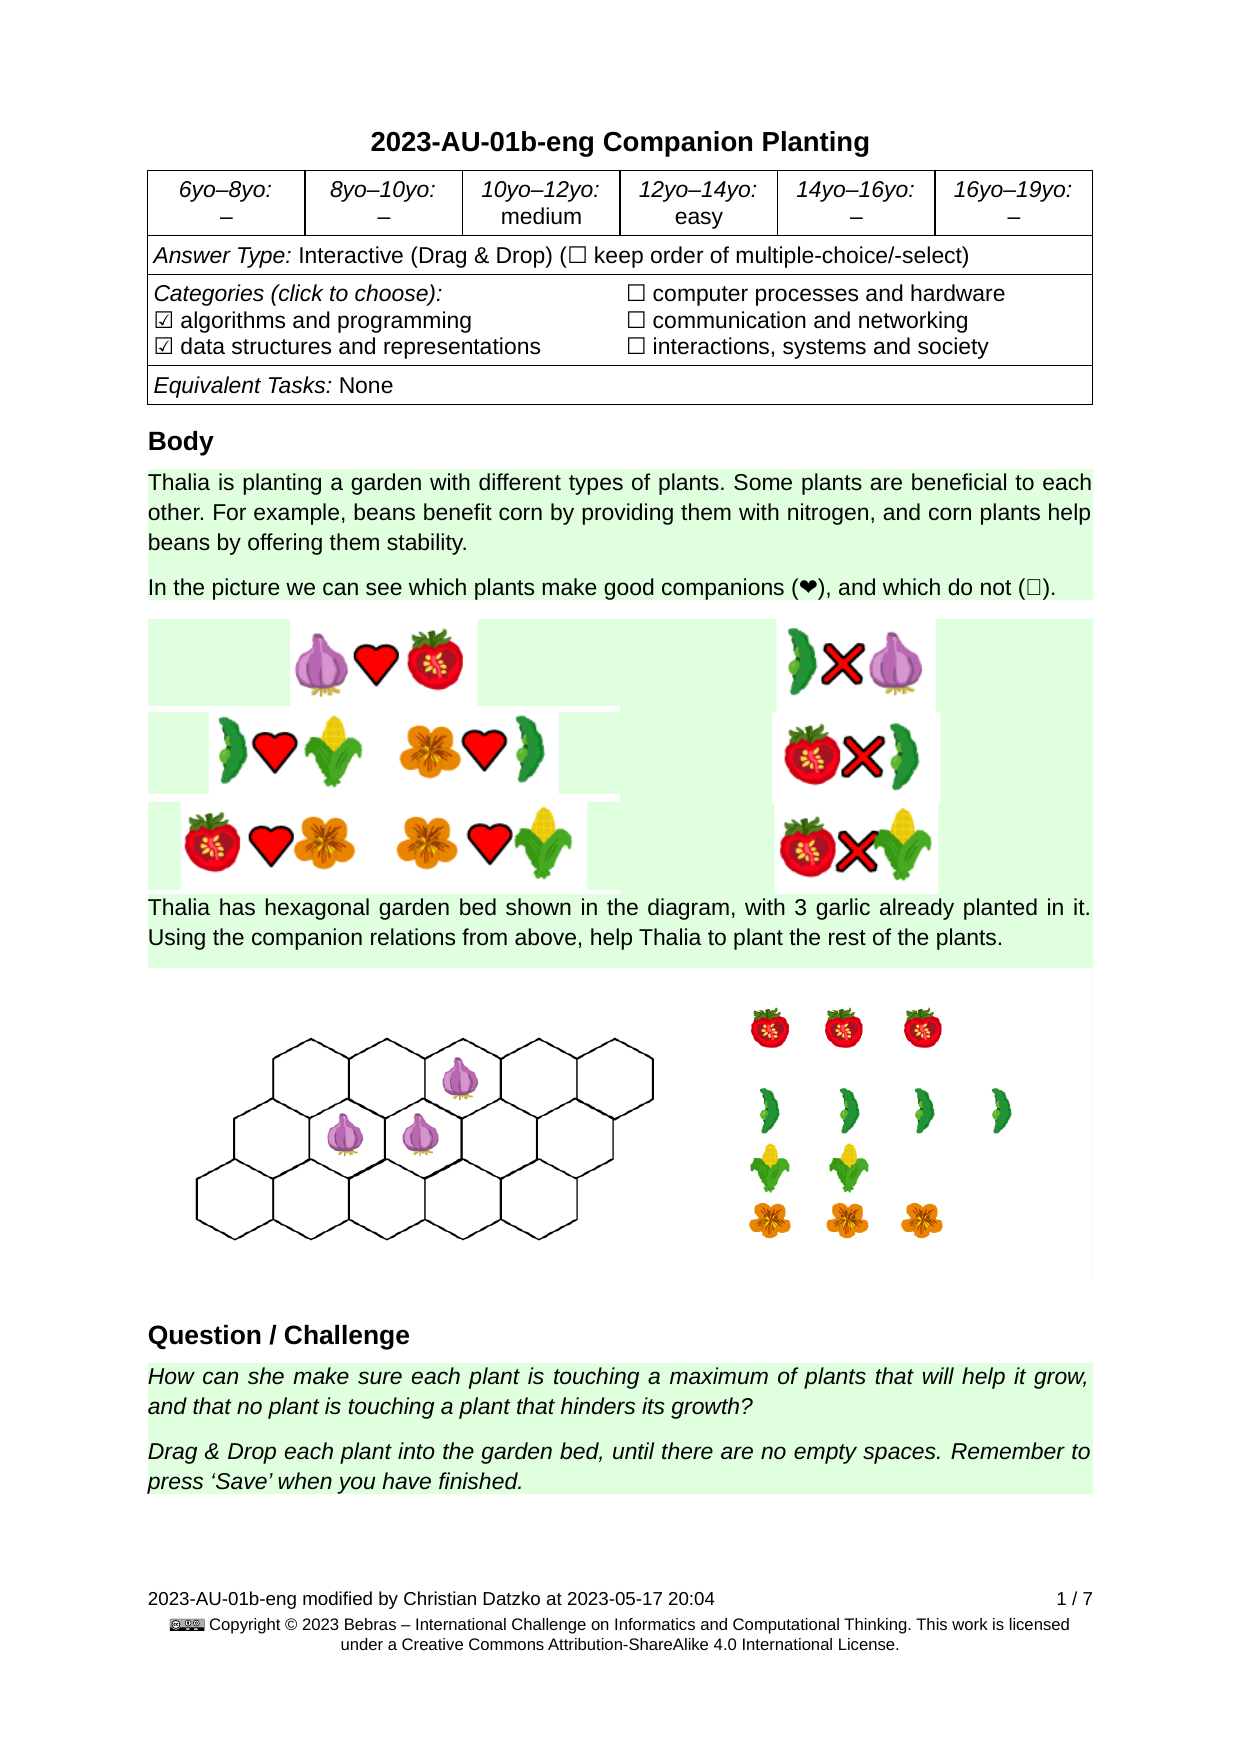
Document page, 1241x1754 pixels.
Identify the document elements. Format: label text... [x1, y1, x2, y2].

table_cell [148, 794, 620, 802]
subtitle Body [148, 426, 1093, 456]
table_header [148, 706, 620, 712]
text In the picture we can see which plants make good companions (❤️), and which do not (❌). [148, 574, 1093, 600]
picture [772, 618, 941, 894]
table_cell Categories (click to choose): ☑ algorithms and programming ☑ data structures and representations [148, 275, 620, 365]
table_cell ☐ computer processes and hardware ☐ communication and networking ☐ interactions, systems and society [620, 275, 1092, 365]
table_header 12yo–14yo: easy [621, 171, 777, 235]
table_cell [148, 890, 620, 894]
text Drag & Drop each plant into the garden bed, until there are no empty spaces. Remember to press ‘Save’ when you have finished. [148, 1438, 1093, 1494]
table_header 16yo–19yo: – [936, 171, 1092, 235]
picture [290, 618, 478, 707]
table_header 8yo–10yo: – [306, 171, 462, 235]
picture [180, 802, 587, 890]
text Thalia is planting a garden with different types of plants. Some plants are beneficial to each other. For example, beans benefit corn by providing them with nitrogen, and corn plants help beans by offering them stability. [148, 469, 1093, 556]
table_header 6yo–8yo: – [148, 171, 304, 235]
picture [208, 712, 559, 794]
subtitle Question / Challenge [148, 1320, 1093, 1350]
table_header 14yo–16yo: – [778, 171, 934, 235]
subtitle 2023-AU-01b-eng Companion Planting [148, 125, 1093, 157]
text How can she make sure each plant is touching a maximum of plants that will help it grow, and that no plant is touching a plant that hinders its growth? [148, 1363, 1093, 1419]
picture [147, 968, 1093, 1281]
table_cell Answer Type: Interactive (Drag & Drop) (☐ keep order of multiple-choice/-select) [148, 236, 1092, 274]
table_cell Equivalent Tasks: None [148, 366, 1092, 404]
text Thalia has hexagonal garden bed shown in the diagram, with 3 garlic already planted in it. Using the companion relations from above, help Thalia to plant the rest of the plants. [148, 894, 1093, 950]
table_header 10yo–12yo: medium [463, 171, 619, 235]
